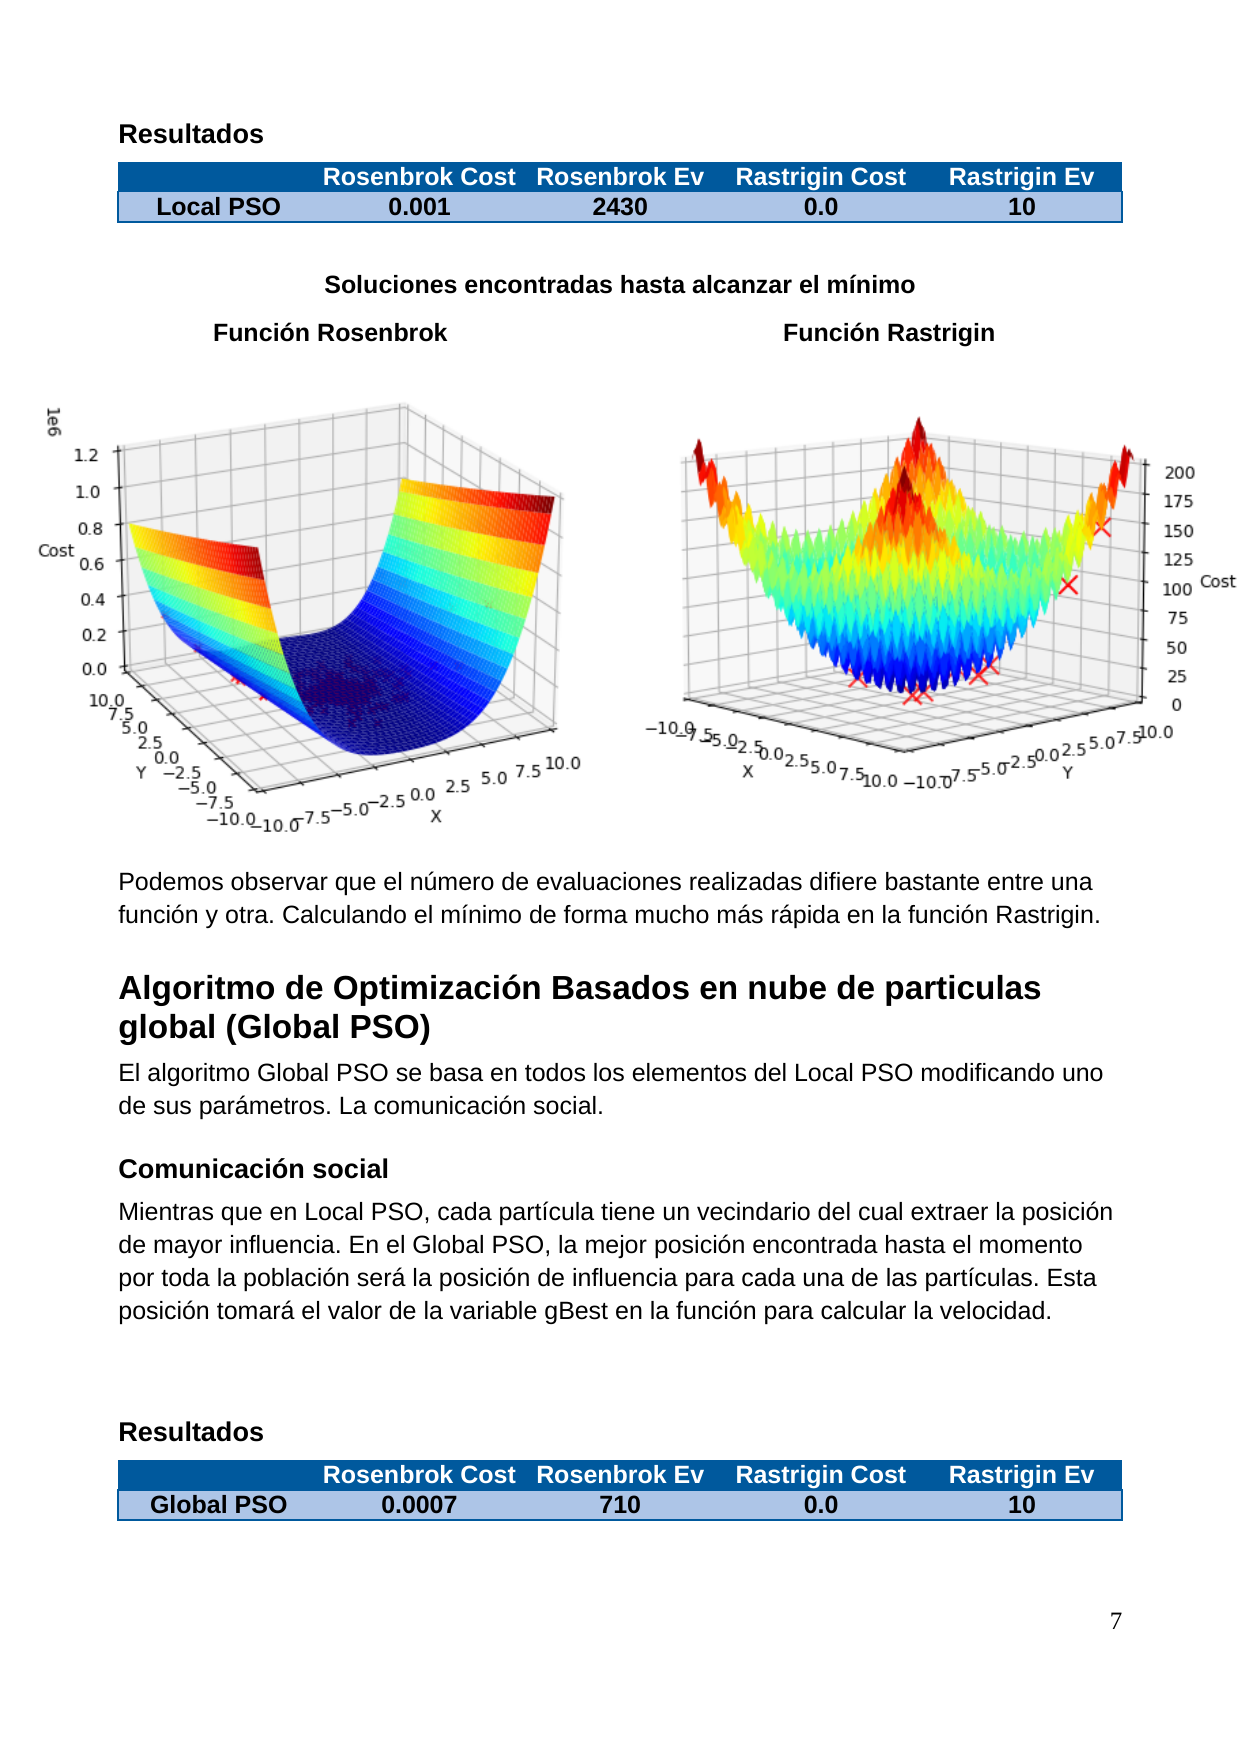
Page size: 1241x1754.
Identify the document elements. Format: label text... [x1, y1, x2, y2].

table_header Rosenbrok Cost [319, 1460, 520, 1489]
table_cell 2430 [520, 192, 720, 221]
subtitle Resultados [118, 118, 1122, 149]
table_cell 0.0 [720, 192, 921, 221]
table_header Rosenbrok Ev [520, 1460, 720, 1489]
text Función Rosenbrok Función Rastrigin [118, 318, 1122, 346]
subtitle Resultados [118, 1416, 1122, 1448]
table_header Rastrigin Cost [720, 1460, 921, 1489]
picture [23, 383, 597, 839]
table_cell Local PSO [119, 192, 319, 221]
table_cell 0.0 [720, 1491, 921, 1519]
text Podemos observar que el número de evaluaciones realizadas difiere bastante entre una función y otra. Calculando el mínimo de forma mucho más rápida en la función Rastrigin. [118, 867, 1122, 929]
subtitle Comunicación social [118, 1153, 1122, 1184]
text Soluciones encontradas hasta alcanzar el mínimo [118, 270, 1122, 299]
table_header Rastrigin Ev [921, 1460, 1122, 1489]
table_header Rastrigin Cost [720, 162, 921, 191]
table_header Rosenbrok Ev [520, 162, 720, 191]
table_cell 0.001 [319, 192, 520, 221]
table_cell 10 [921, 192, 1121, 221]
table_cell 10 [921, 1491, 1121, 1519]
subtitle Algoritmo de Optimización Basados en nube de particulas global (Global PSO) [118, 968, 1122, 1045]
table_cell Global PSO [119, 1491, 319, 1519]
picture [638, 397, 1240, 805]
text Mientras que en Local PSO, cada partícula tiene un vecindario del cual extraer la posición de mayor influencia. En el Global PSO, la mejor posición encontrada hasta el momento por toda la población será la posición de influencia para cada una de las partículas. Esta posición tomará el valor de la variable gBest en la función para calcular la velocidad. [118, 1197, 1122, 1324]
table_header [118, 162, 319, 191]
text El algoritmo Global PSO se basa en todos los elementos del Local PSO modificando uno de sus parámetros. La comunicación social. [118, 1058, 1122, 1119]
table_header [118, 1460, 319, 1489]
table_header Rosenbrok Cost [319, 162, 520, 191]
table_header Rastrigin Ev [921, 162, 1122, 191]
table_cell 0.0007 [319, 1491, 520, 1519]
table_cell 710 [520, 1491, 720, 1519]
